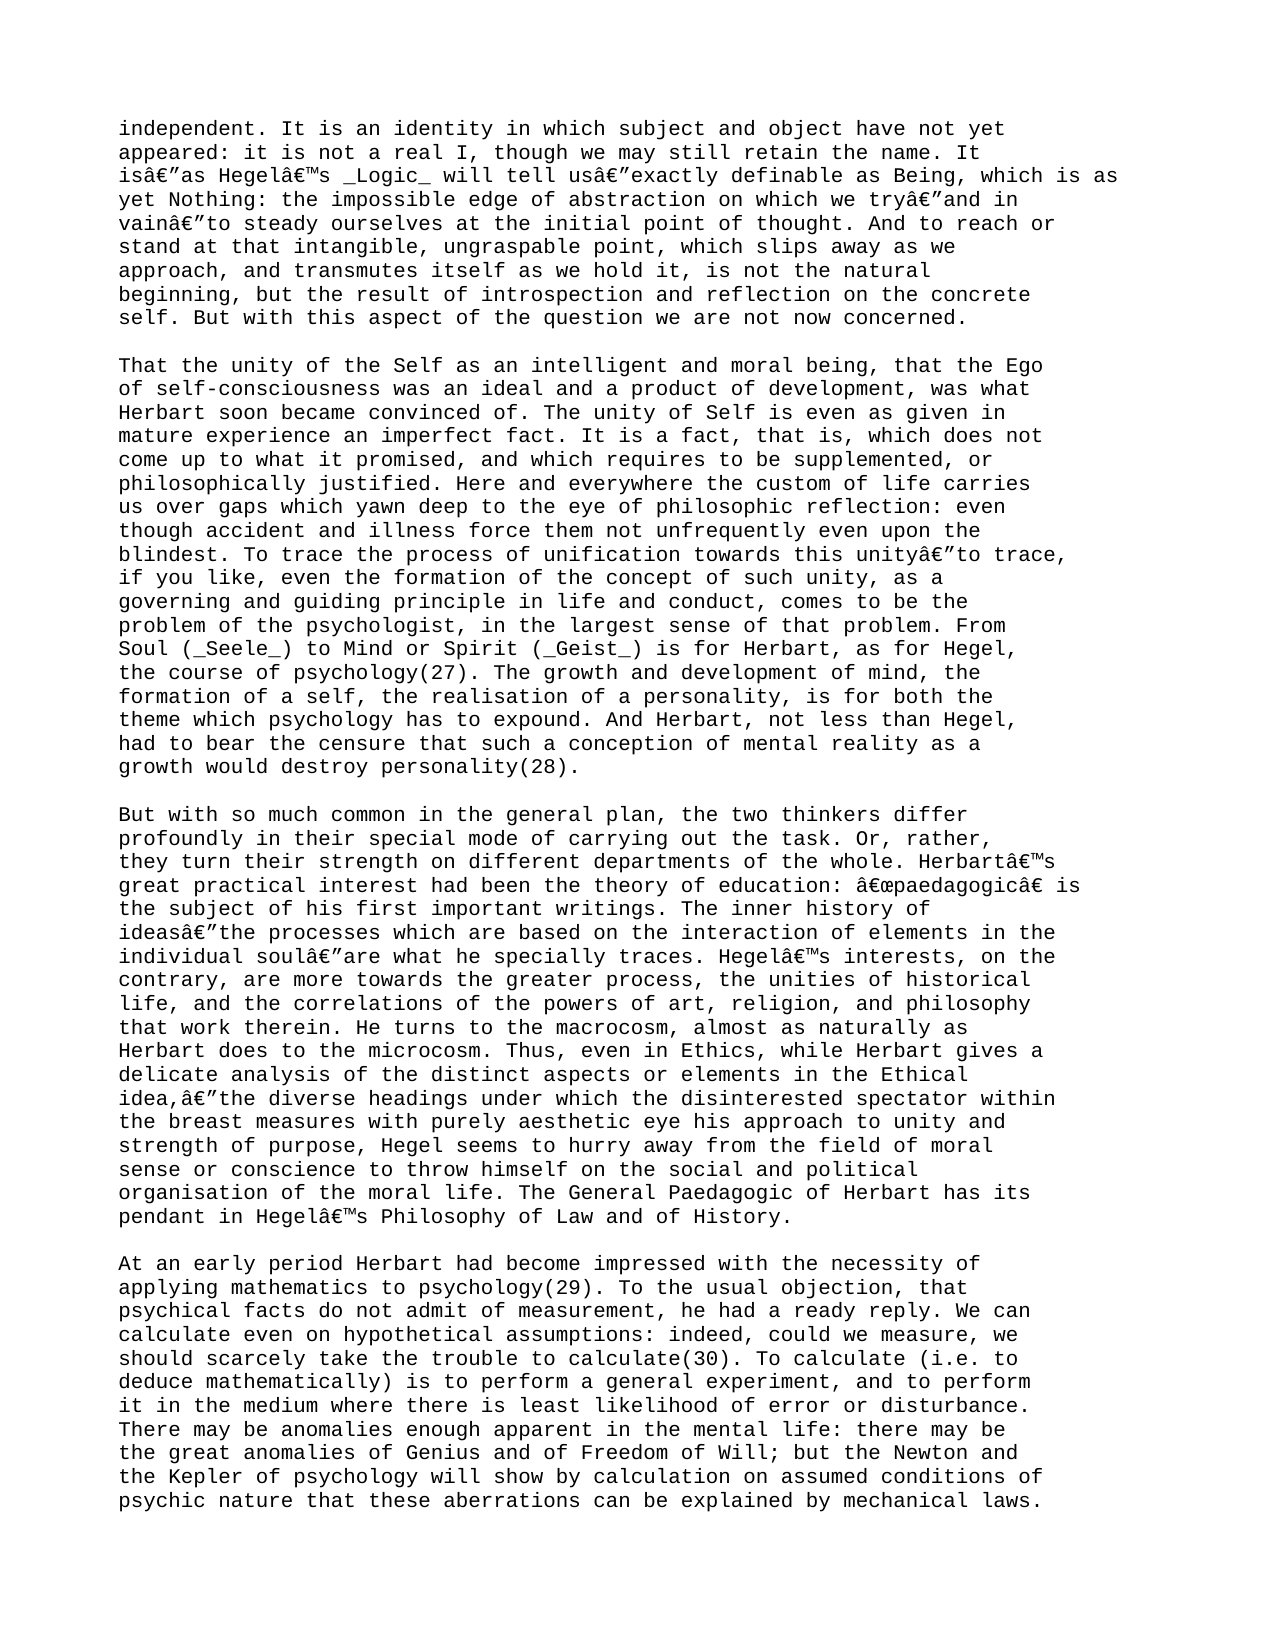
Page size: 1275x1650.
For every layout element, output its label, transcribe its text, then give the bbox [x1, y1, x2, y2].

text that work therein. He turns to the macrocosm, almost as naturally as [118, 1017, 1157, 1040]
text life, and the correlations of the powers of art, religion, and philosophy [118, 993, 1157, 1017]
text vainâ€”to steady ourselves at the initial point of thought. And to reach or [118, 213, 1157, 236]
text profoundly in their special mode of carrying out the task. Or, rather, [118, 827, 1157, 851]
text idea,â€”the diverse headings under which the disinterested spectator within [118, 1088, 1157, 1111]
text yet Nothing: the impossible edge of abstraction on which we tryâ€”and in [118, 189, 1157, 213]
text deduce mathematically) is to perform a general experiment, and to perform [118, 1371, 1157, 1395]
text stand at that intangible, ungraspable point, which slips away as we [118, 236, 1157, 260]
text the breast measures with purely aesthetic eye his approach to unity and [118, 1111, 1157, 1135]
text they turn their strength on different departments of the whole. Herbartâ€™s [118, 851, 1157, 875]
text the subject of his first important writings. The inner history of [118, 898, 1157, 922]
text blindest. To trace the process of unification towards this unityâ€”to trace, [118, 544, 1157, 567]
text Herbart soon became convinced of. The unity of Self is even as given in [118, 402, 1157, 426]
text isâ€”as Hegelâ€™s _Logic_ will tell usâ€”exactly definable as Being, which is as [118, 165, 1157, 189]
text Soul (_Seele_) to Mind or Spirit (_Geist_) is for Herbart, as for Hegel, [118, 638, 1157, 662]
text sense or conscience to throw himself on the social and political [118, 1158, 1157, 1182]
text That the unity of the Self as an intelligent and moral being, that the Ego [118, 354, 1157, 378]
text approach, and transmutes itself as we hold it, is not the natural [118, 260, 1157, 284]
text delicate analysis of the distinct aspects or elements in the Ethical [118, 1064, 1157, 1088]
text pendant in Hegelâ€™s Philosophy of Law and of History. [118, 1206, 1157, 1229]
text the Kepler of psychology will show by calculation on assumed conditions of [118, 1466, 1157, 1489]
text it in the medium where there is least likelihood of error or disturbance. [118, 1395, 1157, 1419]
text come up to what it promised, and which requires to be supplemented, or [118, 449, 1157, 473]
text had to bear the censure that such a conception of mental reality as a [118, 733, 1157, 757]
text growth would destroy personality(28). [118, 757, 1157, 780]
text philosophically justified. Here and everywhere the custom of life carries [118, 473, 1157, 496]
text appeared: it is not a real I, though we may still retain the name. It [118, 142, 1157, 165]
text But with so much common in the general plan, the two thinkers differ [118, 804, 1157, 827]
text calculate even on hypothetical assumptions: indeed, could we measure, we [118, 1324, 1157, 1348]
text independent. It is an identity in which subject and object have not yet [118, 118, 1157, 142]
text governing and guiding principle in life and conduct, comes to be the [118, 591, 1157, 615]
text applying mathematics to psychology(29). To the usual objection, that [118, 1277, 1157, 1300]
text us over gaps which yawn deep to the eye of philosophic reflection: even [118, 496, 1157, 520]
text mature experience an imperfect fact. It is a fact, that is, which does not [118, 426, 1157, 449]
text self. But with this aspect of the question we are not now concerned. [118, 307, 1157, 331]
text beginning, but the result of introspection and reflection on the concrete [118, 284, 1157, 307]
text ideasâ€”the processes which are based on the interaction of elements in the [118, 922, 1157, 946]
text the great anomalies of Genius and of Freedom of Will; but the Newton and [118, 1442, 1157, 1466]
text There may be anomalies enough apparent in the mental life: there may be [118, 1419, 1157, 1442]
text the course of psychology(27). The growth and development of mind, the [118, 662, 1157, 686]
text psychical facts do not admit of measurement, he had a ready reply. We can [118, 1300, 1157, 1324]
text theme which psychology has to expound. And Herbart, not less than Hegel, [118, 709, 1157, 733]
text though accident and illness force them not unfrequently even upon the [118, 520, 1157, 544]
text of self-consciousness was an ideal and a product of development, was what [118, 378, 1157, 402]
text strength of purpose, Hegel seems to hurry away from the field of moral [118, 1135, 1157, 1158]
text At an early period Herbart had become impressed with the necessity of [118, 1253, 1157, 1277]
text individual soulâ€”are what he specially traces. Hegelâ€™s interests, on the [118, 946, 1157, 969]
text should scarcely take the trouble to calculate(30). To calculate (i.e. to [118, 1348, 1157, 1371]
text great practical interest had been the theory of education: â€œpaedagogicâ€ is [118, 875, 1157, 898]
text contrary, are more towards the greater process, the unities of historical [118, 969, 1157, 993]
text if you like, even the formation of the concept of such unity, as a [118, 567, 1157, 591]
text organisation of the moral life. The General Paedagogic of Herbart has its [118, 1182, 1157, 1206]
text Herbart does to the microcosm. Thus, even in Ethics, while Herbart gives a [118, 1040, 1157, 1064]
text problem of the psychologist, in the largest sense of that problem. From [118, 615, 1157, 638]
text psychic nature that these aberrations can be explained by mechanical laws. [118, 1489, 1157, 1513]
text formation of a self, the realisation of a personality, is for both the [118, 686, 1157, 709]
